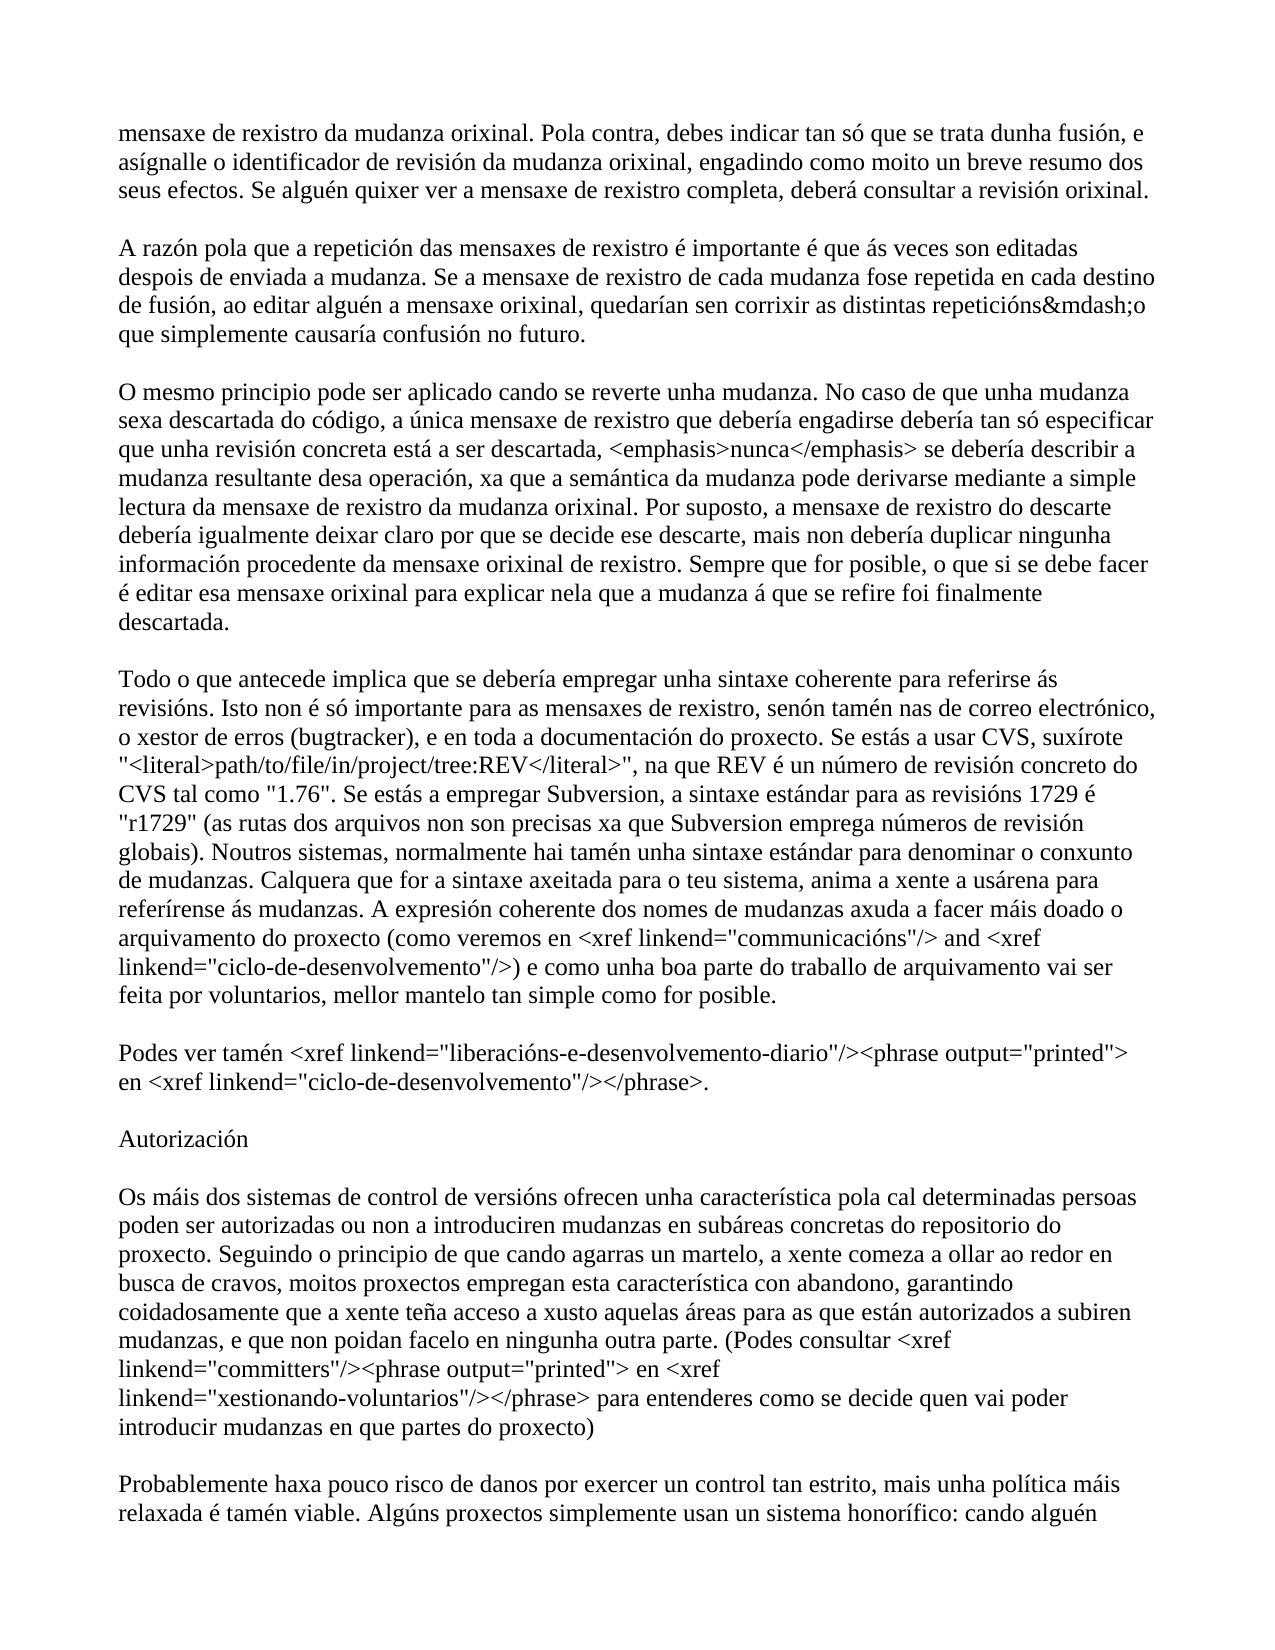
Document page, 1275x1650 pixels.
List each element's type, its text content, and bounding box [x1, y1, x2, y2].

text O mesmo principio pode ser aplicado cando se reverte unha mudanza. No caso de que unha mudanza sexa descartada do código, a única mensaxe de rexistro que debería engadirse debería tan só especificar que unha revisión concreta está a ser descartada, <emphasis>nunca</emphasis> se debería describir a mudanza resultante desa operación, xa que a semántica da mudanza pode derivarse mediante a simple lectura da mensaxe de rexistro da mudanza orixinal. Por suposto, a mensaxe de rexistro do descarte debería igualmente deixar claro por que se decide ese descarte, mais non debería duplicar ningunha información procedente da mensaxe orixinal de rexistro. Sempre que for posible, o que si se debe facer é editar esa mensaxe orixinal para explicar nela que a mudanza á que se refire foi finalmente descartada. [118, 377, 1157, 636]
text Autorización [118, 1124, 1157, 1153]
text Podes ver tamén <xref linkend="liberacións-e-desenvolvemento-diario"/><phrase output="printed"> en <xref linkend="ciclo-de-desenvolvemento"/></phrase>. [118, 1038, 1157, 1096]
text A razón pola que a repetición das mensaxes de rexistro é importante é que ás veces son editadas despois de enviada a mudanza. Se a mensaxe de rexistro de cada mudanza fose repetida en cada destino de fusión, ao editar alguén a mensaxe orixinal, quedarían sen corrixir as distintas repeticións&mdash;o que simplemente causaría confusión no futuro. [118, 233, 1157, 348]
text Os máis dos sistemas de control de versións ofrecen unha característica pola cal determinadas persoas poden ser autorizadas ou non a introduciren mudanzas en subáreas concretas do repositorio do proxecto. Seguindo o principio de que cando agarras un martelo, a xente comeza a ollar ao redor en busca de cravos, moitos proxectos empregan esta característica con abandono, garantindo coidadosamente que a xente teña acceso a xusto aquelas áreas para as que están autorizados a subiren mudanzas, e que non poidan facelo en ningunha outra parte. (Podes consultar <xref linkend="committers"/><phrase output="printed"> en <xref linkend="xestionando-voluntarios"/></phrase> para entenderes como se decide quen vai poder introducir mudanzas en que partes do proxecto) [118, 1182, 1157, 1441]
text Todo o que antecede implica que se debería empregar unha sintaxe coherente para referirse ás revisións. Isto non é só importante para as mensaxes de rexistro, senón tamén nas de correo electrónico, o xestor de erros (bugtracker), e en toda a documentación do proxecto. Se estás a usar CVS, suxírote "<literal>path/to/file/in/project/tree:REV</literal>", na que REV é un número de revisión concreto do CVS tal como "1.76". Se estás a empregar Subversion, a sintaxe estándar para as revisións 1729 é "r1729" (as rutas dos arquivos non son precisas xa que Subversion emprega números de revisión globais). Noutros sistemas, normalmente hai tamén unha sintaxe estándar para denominar o conxunto de mudanzas. Calquera que for a sintaxe axeitada para o teu sistema, anima a xente a usárena para referírense ás mudanzas. A expresión coherente dos nomes de mudanzas axuda a facer máis doado o arquivamento do proxecto (como veremos en <xref linkend="communicacións"/> and <xref linkend="ciclo-de-desenvolvemento"/>) e como unha boa parte do traballo de arquivamento vai ser feita por voluntarios, mellor mantelo tan simple como for posible. [118, 664, 1157, 1009]
text mensaxe de rexistro da mudanza orixinal. Pola contra, debes indicar tan só que se trata dunha fusión, e asígnalle o identificador de revisión da mudanza orixinal, engadindo como moito un breve resumo dos seus efectos. Se alguén quixer ver a mensaxe de rexistro completa, deberá consultar a revisión orixinal. [118, 118, 1157, 204]
text Probablemente haxa pouco risco de danos por exercer un control tan estrito, mais unha política máis relaxada é tamén viable. Algúns proxectos simplemente usan un sistema honorífico: cando alguén [118, 1469, 1157, 1527]
